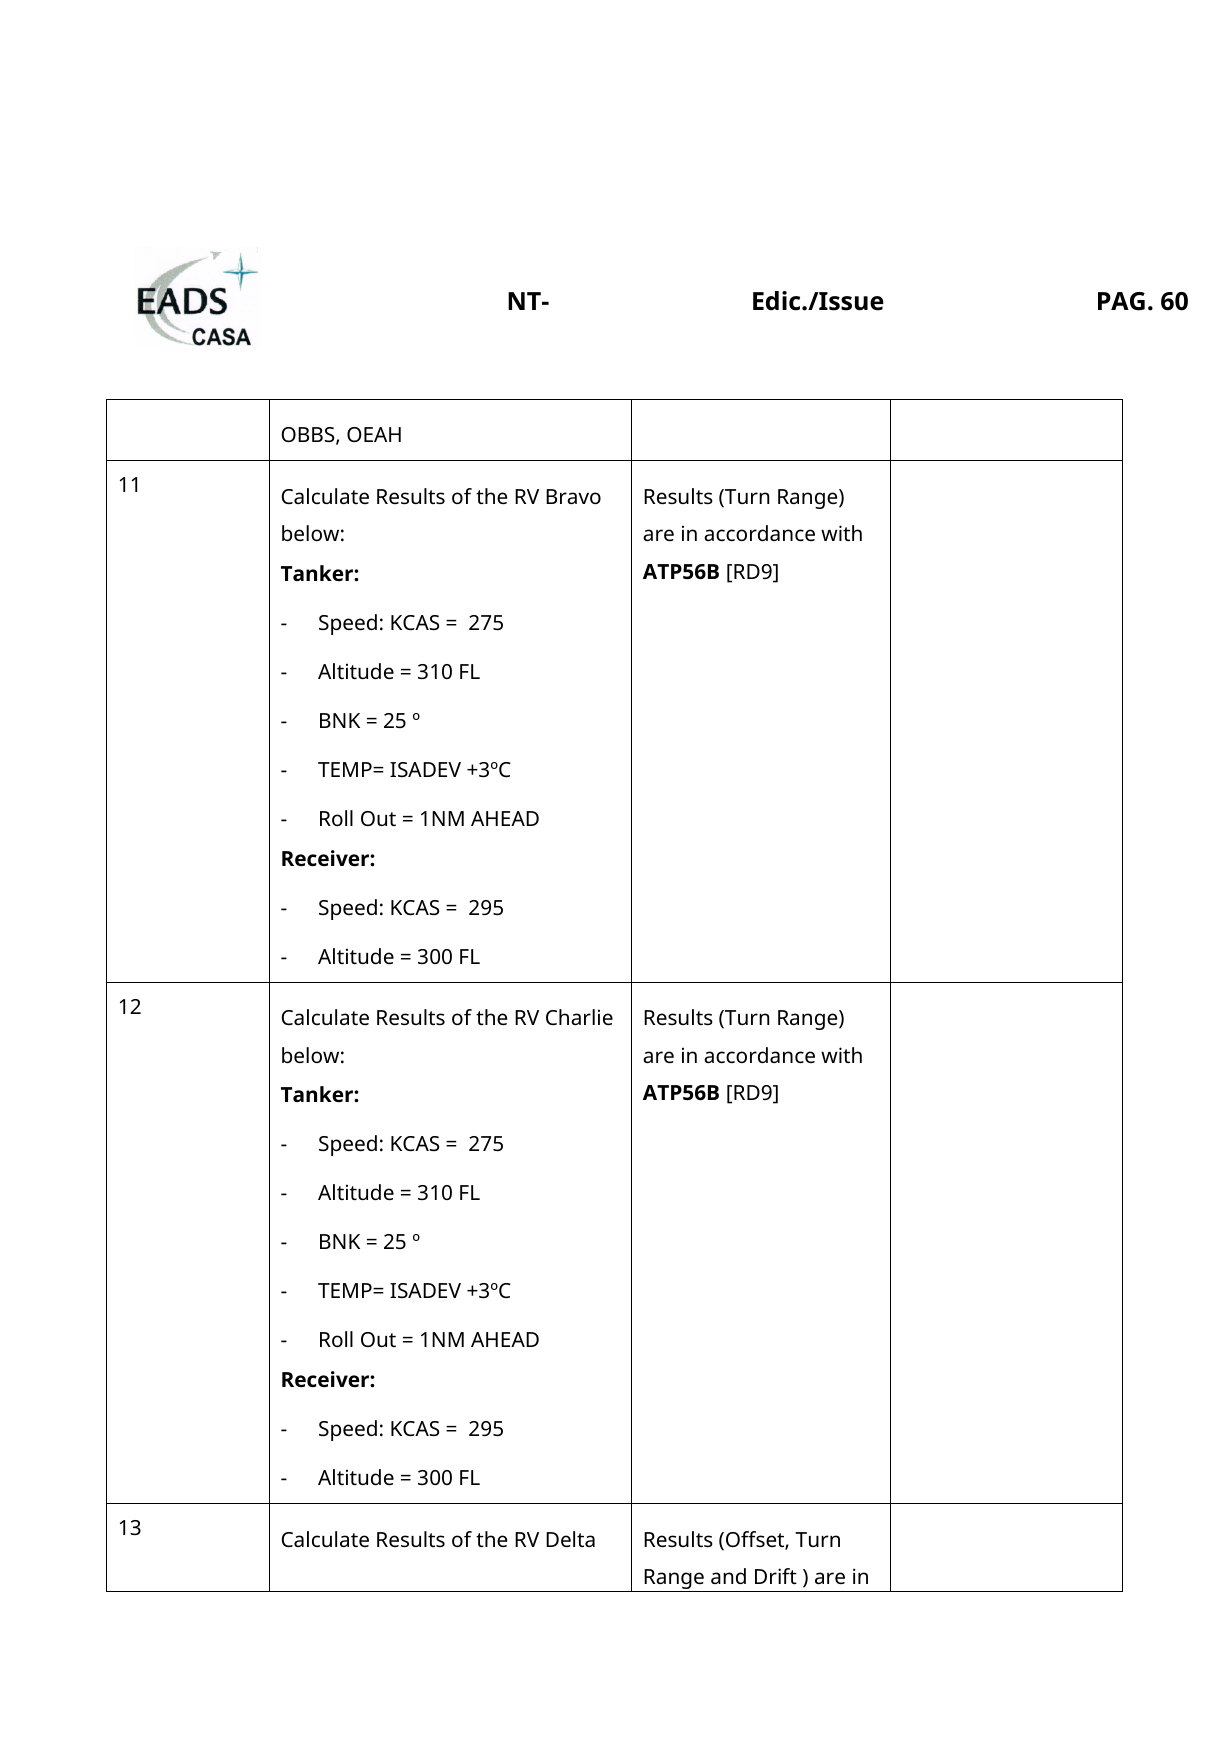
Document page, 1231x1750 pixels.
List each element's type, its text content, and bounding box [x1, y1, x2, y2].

table_cell 12 [107, 983, 269, 1503]
table_cell Results (Offset, Turn Range and Drift ) are in [632, 1504, 890, 1591]
table_cell [632, 400, 890, 460]
table_cell Results (Turn Range) are in accordance with ATP56B [RD9] [632, 461, 890, 982]
table_cell Results (Turn Range) are in accordance with ATP56B [RD9] [632, 983, 890, 1503]
table_cell [891, 983, 1122, 1503]
table_cell [891, 461, 1122, 982]
table_cell [107, 400, 269, 460]
table_cell Calculate Results of the RV Charlie below: Tanker: Speed: KCAS = 275 Altitude = 310 FL BNK = 25 º TEMP= ISADEV +3ºC Roll Out = 1NM AHEAD Receiver: Speed: KCAS = 295 Altitude = 300 FL [270, 983, 631, 1503]
table_cell 11 [107, 461, 269, 982]
picture [134, 247, 261, 350]
table_cell OBBS, OEAH [270, 400, 631, 460]
table_cell Calculate Results of the RV Delta [270, 1504, 631, 1591]
table_cell 13 [107, 1504, 269, 1591]
table_cell [891, 1504, 1122, 1591]
table_cell [891, 400, 1122, 460]
table_cell Calculate Results of the RV Bravo below: Tanker: Speed: KCAS = 275 Altitude = 310 FL BNK = 25 º TEMP= ISADEV +3ºC Roll Out = 1NM AHEAD Receiver: Speed: KCAS = 295 Altitude = 300 FL [270, 461, 631, 982]
